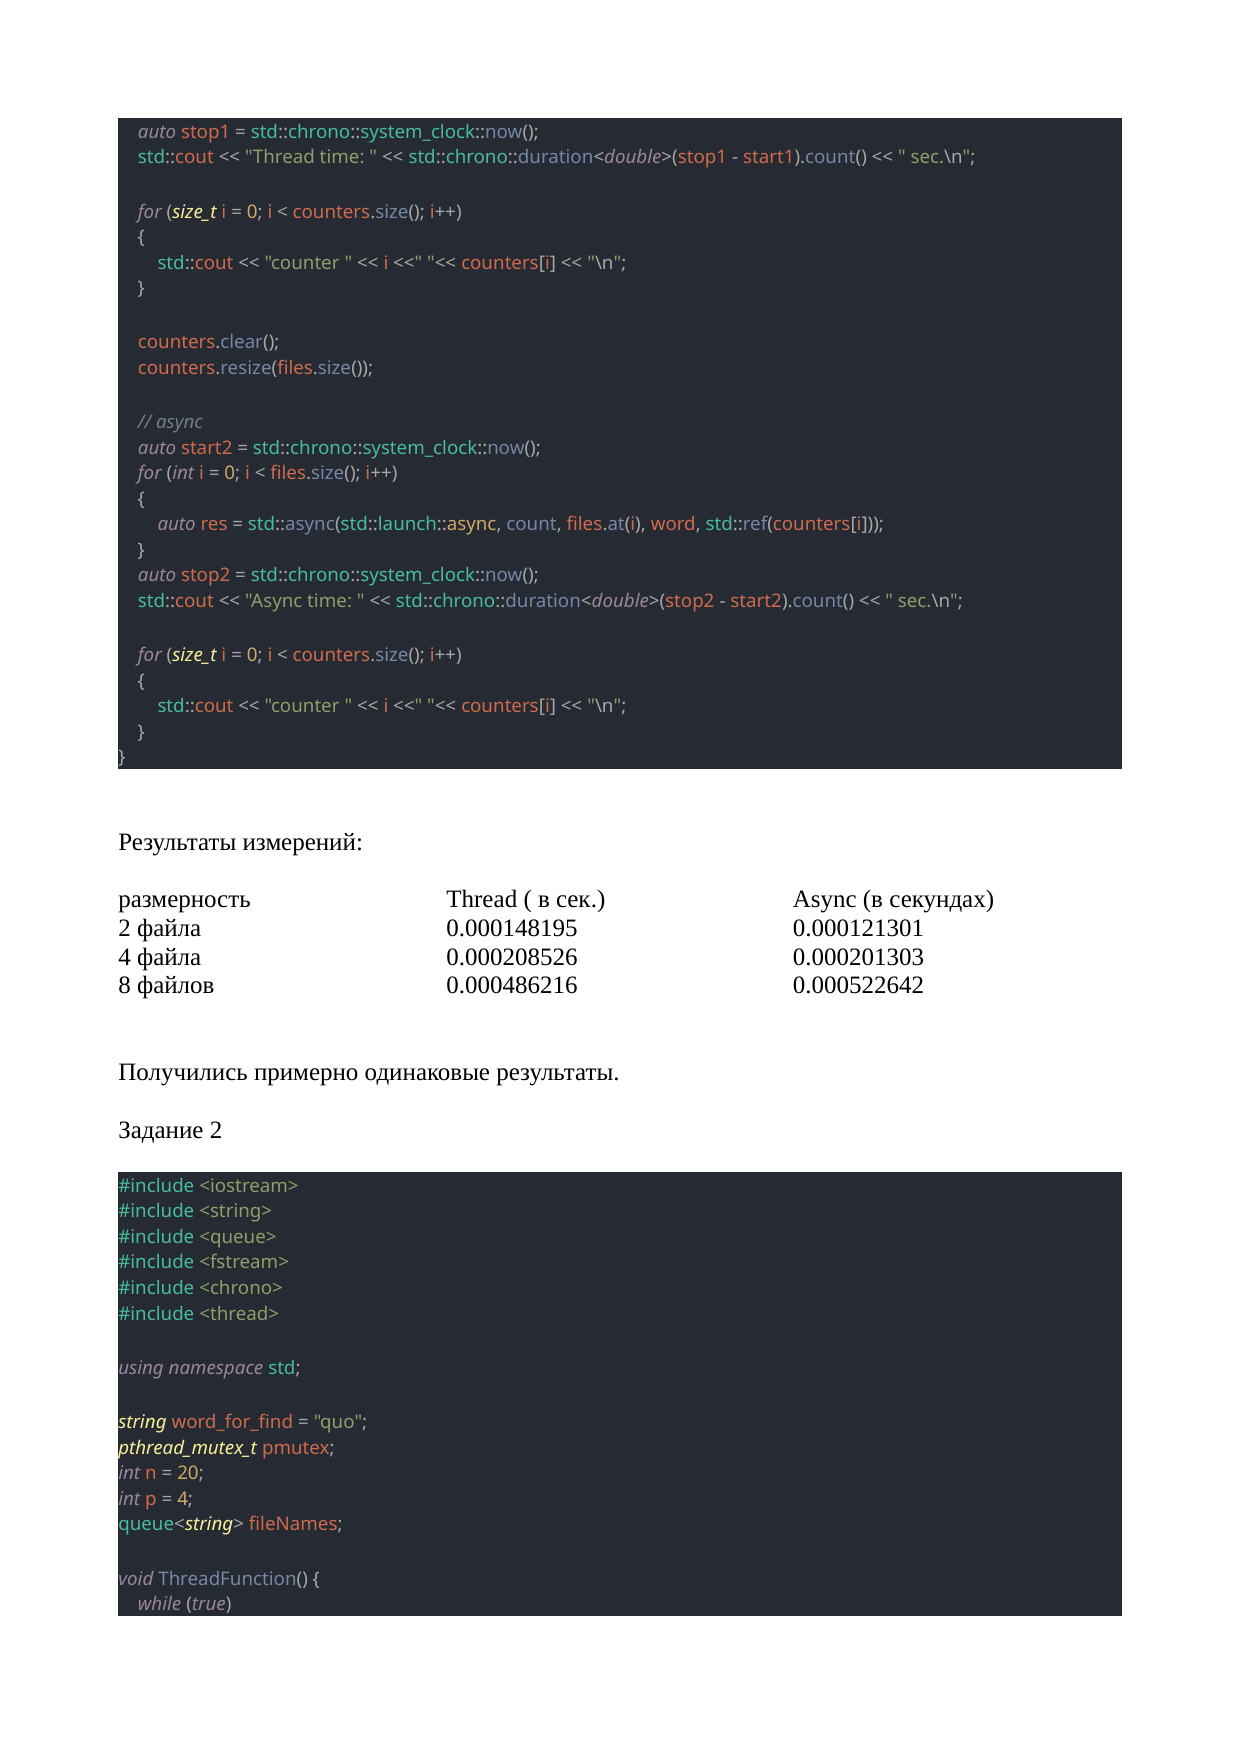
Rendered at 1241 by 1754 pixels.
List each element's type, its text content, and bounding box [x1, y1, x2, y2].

table_cell 4 файла [118, 942, 446, 970]
table_cell 0.000121301 [793, 913, 1122, 942]
table_cell 0.000522642 [793, 970, 1122, 1028]
table_cell 0.000208526 [446, 942, 793, 970]
table_cell 8 файлов [118, 970, 446, 1028]
text Получились примерно одинаковые результаты. [118, 1057, 1122, 1086]
table_header Thread ( в сек.) [446, 884, 793, 913]
table_cell 0.000201303 [793, 942, 1122, 970]
table_header Async (в секундах) [793, 884, 1122, 913]
table_cell 0.000486216 [446, 970, 793, 1028]
table_header размерность [118, 884, 446, 913]
text auto stop1 = std::chrono::system_clock::now(); std::cout << "Thread time: " << std::chrono::duration<double>(stop1 - start1).count() << " sec.\n"; for (size_t i = 0; i < counters.size(); i++) { std::cout << "counter " << i <<" "<< counters[i] << "\n"; } counters.clear(); counters.resize(files.size()); // async auto start2 = std::chrono::system_clock::now(); for (int i = 0; i < files.size(); i++) { auto res = std::async(std::launch::async, count, files.at(i), word, std::ref(counters[i])); } auto stop2 = std::chrono::system_clock::now(); std::cout << "Async time: " << std::chrono::duration<double>(stop2 - start2).count() << " sec.\n"; for (size_t i = 0; i < counters.size(); i++) { std::cout << "counter " << i <<" "<< counters[i] << "\n"; } } [118, 118, 1122, 769]
text #include <iostream> #include <string> #include <queue> #include <fstream> #include <chrono> #include <thread> using namespace std; string word_for_find = "quo"; pthread_mutex_t pmutex; int n = 20; int p = 4; queue<string> fileNames; void ThreadFunction() { while (true) [118, 1172, 1122, 1616]
text Результаты измерений: [118, 827, 1122, 855]
table_cell 0.000148195 [446, 913, 793, 942]
text Задание 2 [118, 1115, 1122, 1143]
table_cell 2 файла [118, 913, 446, 942]
